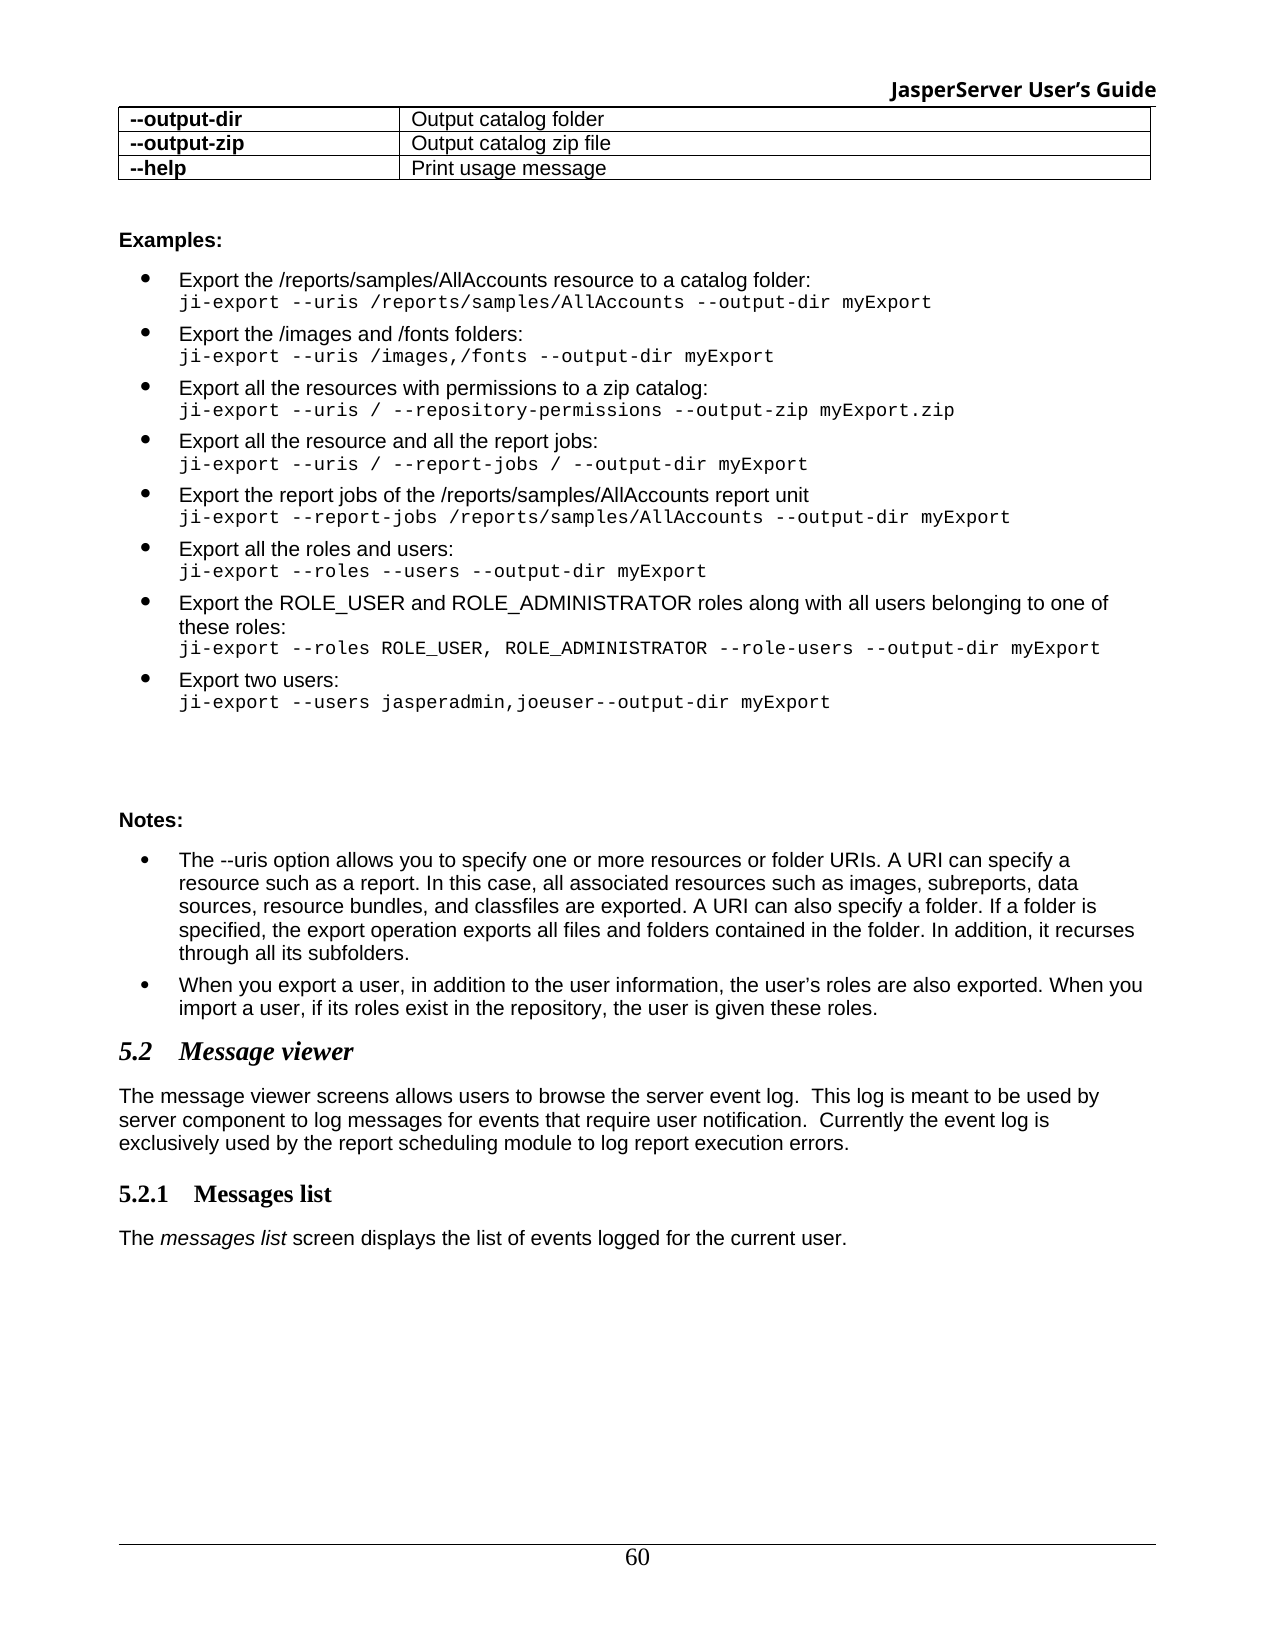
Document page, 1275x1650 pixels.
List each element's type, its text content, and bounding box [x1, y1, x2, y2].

list When you export a user, in addition to the user information, the user’s roles are also exported. When you import a user, if its roles exist in the repository, the user is given these roles. [141, 973, 1156, 1020]
list The --uris option allows you to specify one or more resources or folder URIs. A URI can specify a resource such as a report. In this case, all associated resources such as images, subreports, data sources, resource bundles, and classfiles are exported. A URI can also specify a folder. If a folder is specified, the export operation exports all files and folders contained in the folder. In addition, it recurses through all its subfolders. [141, 848, 1156, 965]
table_cell Output catalog folder [400, 108, 1150, 131]
text Notes: [118, 809, 1156, 832]
table_cell --output-zip [119, 132, 399, 155]
table_cell --help [119, 156, 399, 179]
table_cell Output catalog zip file [400, 132, 1150, 155]
list Export two users: ji-export --users jasperadmin,joeuser--output-dir myExport [141, 669, 1156, 714]
list Export the /reports/samples/AllAccounts resource to a catalog folder: ji-export --uris /reports/samples/AllAccounts --output-dir myExport [141, 268, 1156, 314]
list Export all the resources with permissions to a zip catalog: ji-export --uris / --repository-permissions --output-zip myExport.zip [141, 376, 1156, 422]
table_cell --output-dir [119, 108, 399, 131]
text The message viewer screens allows users to browse the server event log. This log is meant to be used by server component to log messages for events that require user notification. Currently the event log is exclusively used by the report scheduling module to log report execution errors. [118, 1085, 1156, 1155]
list Export the report jobs of the /reports/samples/AllAccounts report unit ji-export --report-jobs /reports/samples/AllAccounts --output-dir myExport [141, 484, 1156, 529]
subtitle Messages list [118, 1180, 1156, 1207]
list Export all the roles and users: ji-export --roles --users --output-dir myExport [141, 538, 1156, 583]
table_cell Print usage message [400, 156, 1150, 179]
list Export the ROLE_USER and ROLE_ADMINISTRATOR roles along with all users belonging to one of these roles: ji-export --roles ROLE_USER, ROLE_ADMINISTRATOR --role-users --output-dir myExport [141, 592, 1156, 660]
list Export all the resource and all the report jobs: ji-export --uris / --report-jobs / --output-dir myExport [141, 430, 1156, 476]
list Export the /images and /fonts folders: ji-export --uris /images,/fonts --output-dir myExport [141, 322, 1156, 368]
subtitle Message viewer [118, 1036, 1156, 1066]
text The messages list screen displays the list of events logged for the current user. [118, 1226, 1156, 1249]
text Examples: [118, 229, 1156, 252]
